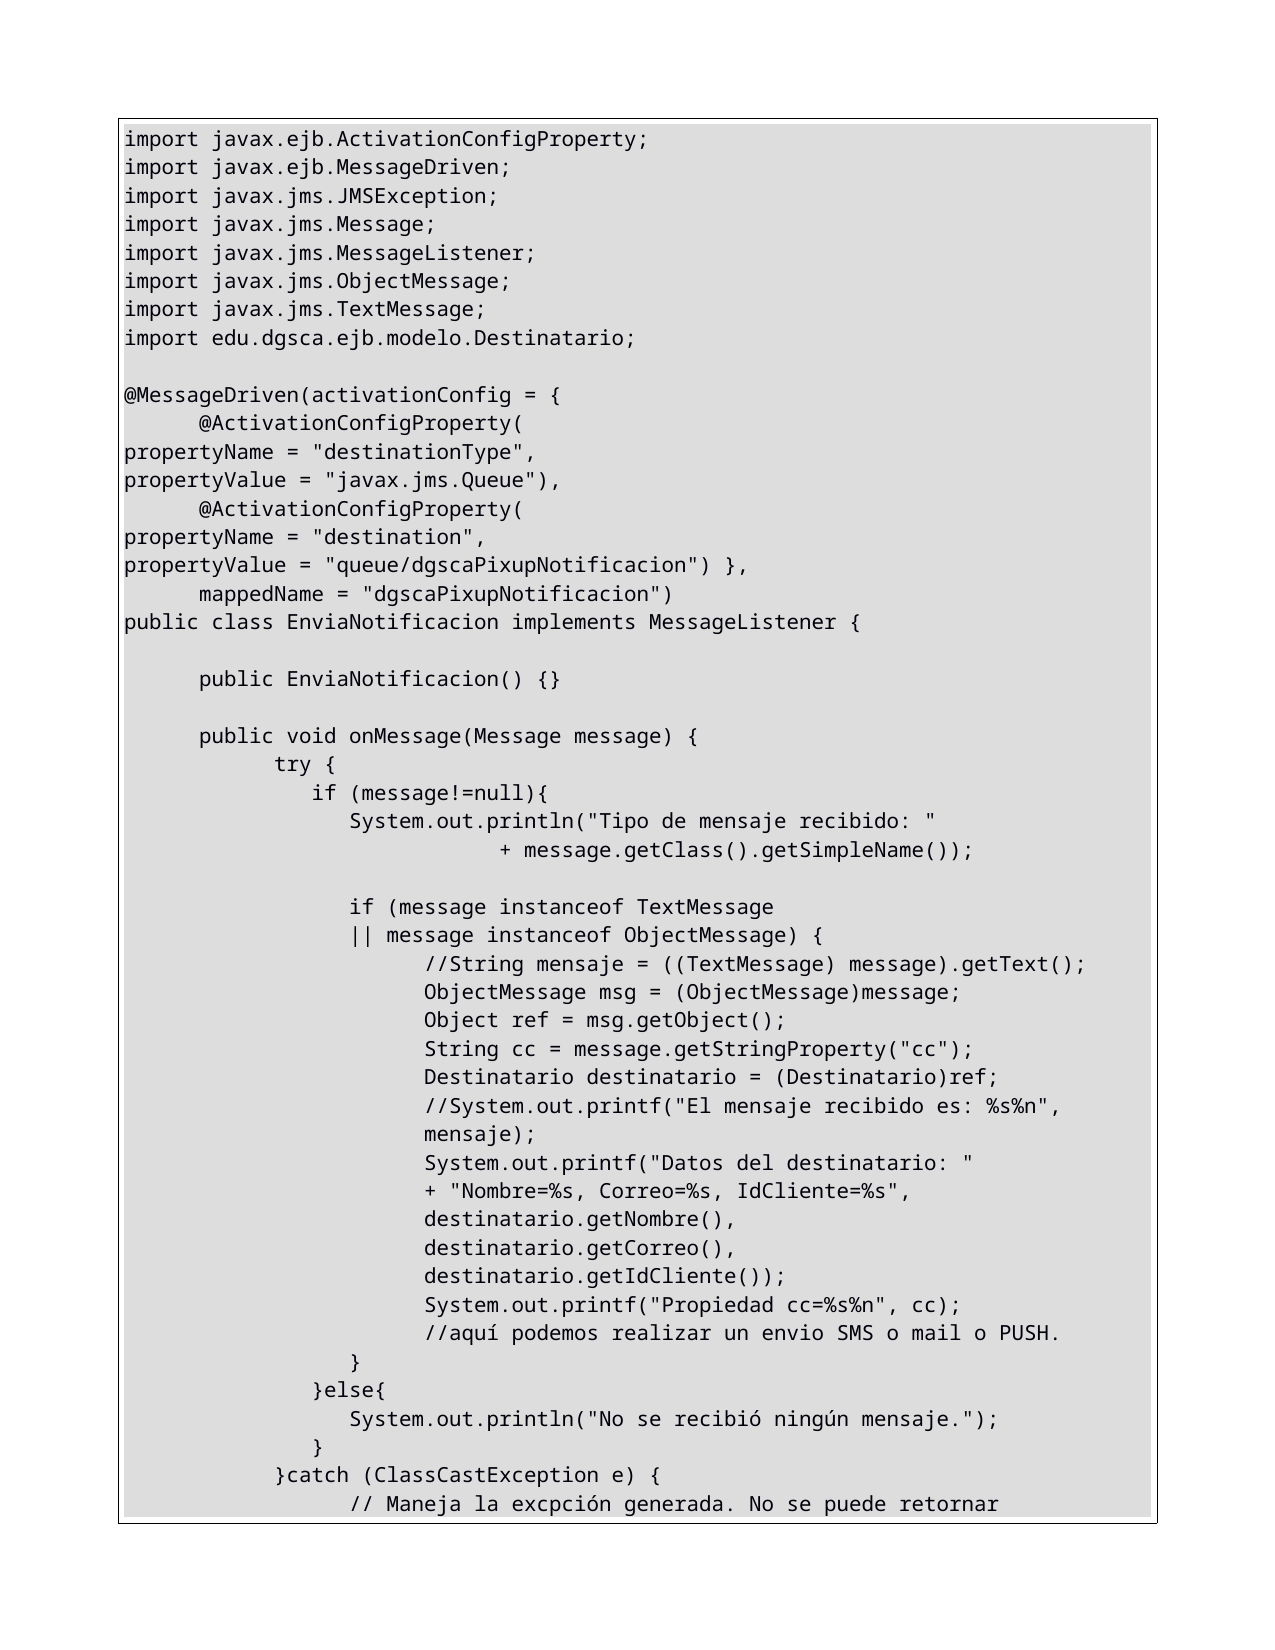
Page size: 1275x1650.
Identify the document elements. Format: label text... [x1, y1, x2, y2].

table_header import javax.ejb.ActivationConfigProperty; import javax.ejb.MessageDriven; import javax.jms.JMSException; import javax.jms.Message; import javax.jms.MessageListener; import javax.jms.ObjectMessage; import javax.jms.TextMessage; import edu.dgsca.ejb.modelo.Destinatario; @MessageDriven(activationConfig = { @ActivationConfigProperty( propertyName = "destinationType", propertyValue = "javax.jms.Queue"), @ActivationConfigProperty( propertyName = "destination", propertyValue = "queue/dgscaPixupNotificacion") }, mappedName = "dgscaPixupNotificacion") public class EnviaNotificacion implements MessageListener { public EnviaNotificacion() {} public void onMessage(Message message) { try { if (message!=null){ System.out.println("Tipo de mensaje recibido: " + message.getClass().getSimpleName()); if (message instanceof TextMessage || message instanceof ObjectMessage) { //String mensaje = ((TextMessage) message).getText(); ObjectMessage msg = (ObjectMessage)message; Object ref = msg.getObject(); String cc = message.getStringProperty("cc"); Destinatario destinatario = (Destinatario)ref; //System.out.printf("El mensaje recibido es: %s%n", mensaje); System.out.printf("Datos del destinatario: " + "Nombre=%s, Correo=%s, IdCliente=%s", destinatario.getNombre(), destinatario.getCorreo(), destinatario.getIdCliente()); System.out.printf("Propiedad cc=%s%n", cc); //aquí podemos realizar un envio SMS o mail o PUSH. } }else{ System.out.println("No se recibió ningún mensaje."); } }catch (ClassCastException e) { // Maneja la excpción generada. No se puede retornar [119, 119, 1157, 1523]
